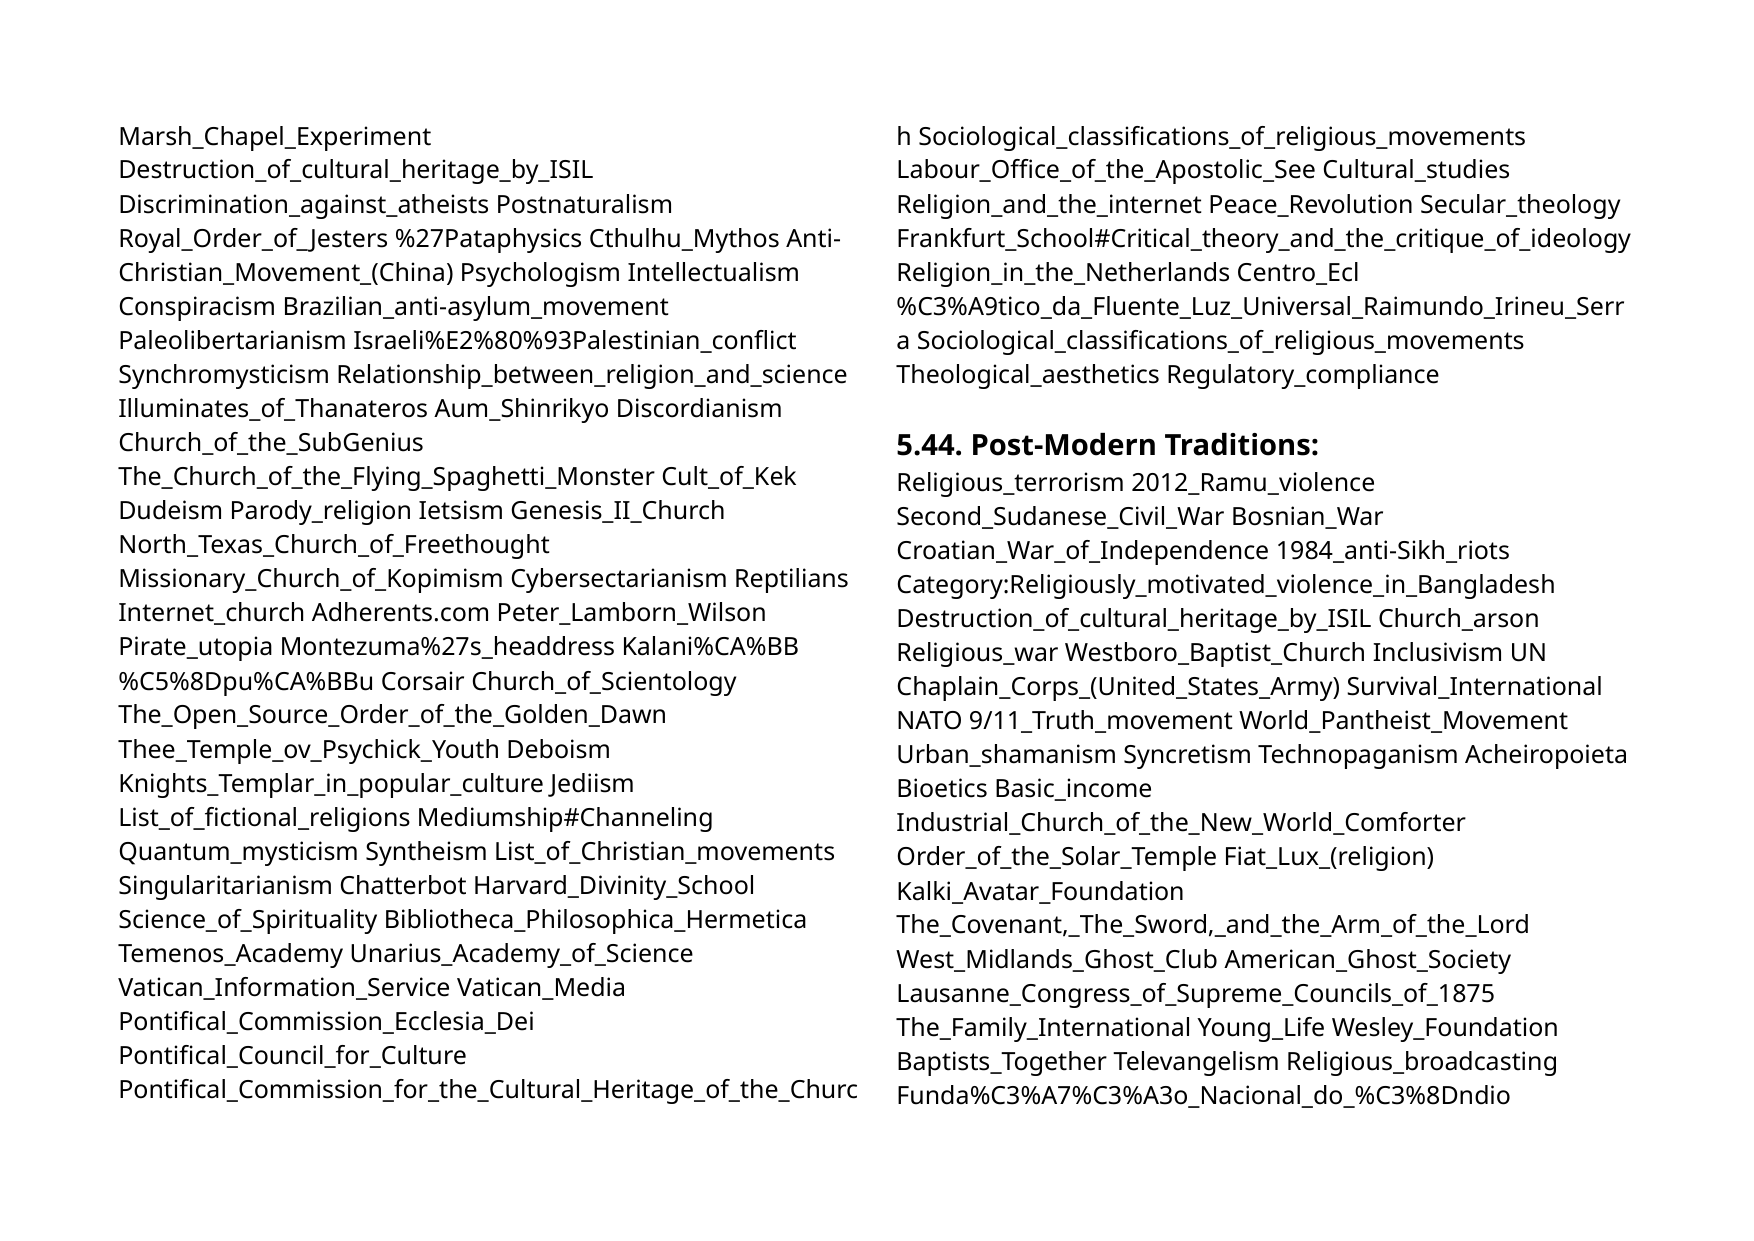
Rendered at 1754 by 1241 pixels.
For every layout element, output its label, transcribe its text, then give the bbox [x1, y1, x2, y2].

text Religious_terrorism 2012_Ramu_violence Second_Sudanese_Civil_War Bosnian_War Croatian_War_of_Independence 1984_anti-Sikh_riots Category:Religiously_motivated_violence_in_Bangladesh Destruction_of_cultural_heritage_by_ISIL Church_arson Religious_war Westboro_Baptist_Church Inclusivism UN Chaplain_Corps_(United_States_Army) Survival_International NATO 9/11_Truth_movement World_Pantheist_Movement Urban_shamanism Syncretism Technopaganism Acheiropoieta Bioetics Basic_income Industrial_Church_of_the_New_World_Comforter Order_of_the_Solar_Temple Fiat_Lux_(religion) Kalki_Avatar_Foundation The_Covenant,_The_Sword,_and_the_Arm_of_the_Lord West_Midlands_Ghost_Club American_Ghost_Society Lausanne_Congress_of_Supreme_Councils_of_1875 The_Family_International Young_Life Wesley_Foundation Baptists_Together Televangelism Religious_broadcasting Funda%C3%A7%C3%A3o_Nacional_do_%C3%8Dndio [896, 464, 1636, 1112]
text 5.44. Post-Modern Traditions: [896, 425, 1636, 464]
text h Sociological_classifications_of_religious_movements Labour_Office_of_the_Apostolic_See Cultural_studies Religion_and_the_internet Peace_Revolution Secular_theology Frankfurt_School#Critical_theory_and_the_critique_of_ideology Religion_in_the_Netherlands Centro_Ecl%C3%A9tico_da_Fluente_Luz_Universal_Raimundo_Irineu_Serra Sociological_classifications_of_religious_movements Theological_aesthetics Regulatory_compliance [896, 118, 1636, 391]
text Marsh_Chapel_Experiment Destruction_of_cultural_heritage_by_ISIL Discrimination_against_atheists Postnaturalism Royal_Order_of_Jesters %27Pataphysics Cthulhu_Mythos Anti-Christian_Movement_(China) Psychologism Intellectualism Conspiracism Brazilian_anti-asylum_movement Paleolibertarianism Israeli%E2%80%93Palestinian_conflict Synchromysticism Relationship_between_religion_and_science Illuminates_of_Thanateros Aum_Shinrikyo Discordianism Church_of_the_SubGenius The_Church_of_the_Flying_Spaghetti_Monster Cult_of_Kek Dudeism Parody_religion Ietsism Genesis_II_Church North_Texas_Church_of_Freethought Missionary_Church_of_Kopimism Cybersectarianism Reptilians Internet_church Adherents.com Peter_Lamborn_Wilson Pirate_utopia Montezuma%27s_headdress Kalani%CA%BB%C5%8Dpu%CA%BBu Corsair Church_of_Scientology The_Open_Source_Order_of_the_Golden_Dawn Thee_Temple_ov_Psychick_Youth Deboism Knights_Templar_in_popular_culture Jediism List_of_fictional_religions Mediumship#Channeling Quantum_mysticism Syntheism List_of_Christian_movements Singularitarianism Chatterbot Harvard_Divinity_School Science_of_Spirituality Bibliotheca_Philosophica_Hermetica Temenos_Academy Unarius_Academy_of_Science Vatican_Information_Service Vatican_Media Pontifical_Commission_Ecclesia_Dei Pontifical_Council_for_Culture Pontifical_Commission_for_the_Cultural_Heritage_of_the_Churc [118, 118, 868, 1106]
